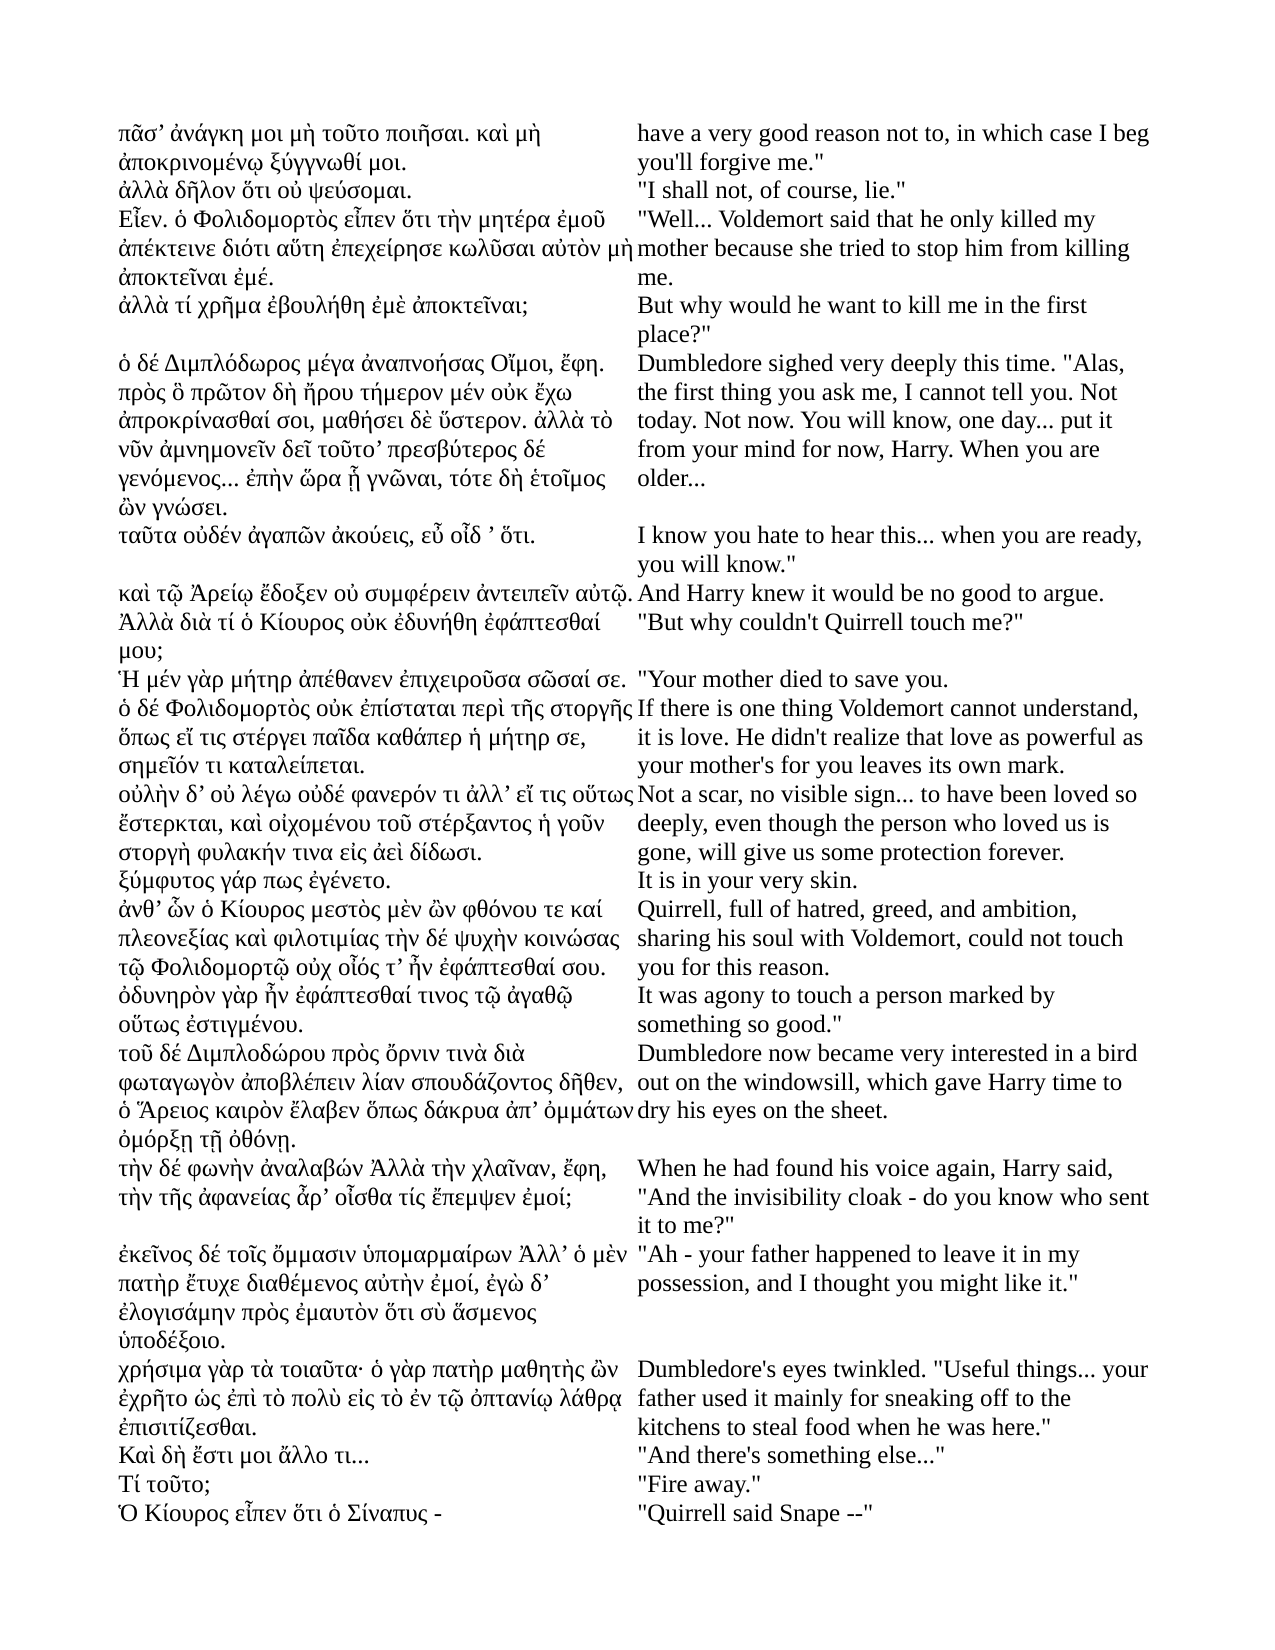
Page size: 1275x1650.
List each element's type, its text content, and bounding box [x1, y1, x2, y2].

table_cell "And there's something else..." [637, 1441, 1157, 1469]
table_cell Dumbledore's eyes twinkled. "Useful things... your father used it mainly for sneaking off to the kitchens to steal food when he was here." [637, 1354, 1157, 1441]
table_cell Dumbledore now became very interested in a bird out on the windowsill, which gave Harry time to dry his eyes on the sheet. [637, 1038, 1157, 1153]
table_cell ὁ δέ Διμπλόδωρος μέγα ἀναπνοήσας Οἴμοι, ἔφη. πρὸς ὃ πρῶτον δὴ ἤρου τήμερον μέν οὐκ ἔχω ἀπροκρίνασθαί σοι, μαθήσει δὲ ὕστερον. ἀλλὰ τὸ νῦν ἀμνημονεῖν δεῖ τοῦτο’ πρεσβύτερος δέ γενόμενος... ἐπὴν ὥρα ᾗ γνῶναι, τότε δὴ ἑτοῖμος ὢν γνώσει. [118, 348, 637, 521]
table_cell Not a scar, no visible sign... to have been loved so deeply, even though the person who loved us is gone, will give us some protection forever. [637, 779, 1157, 866]
table_cell "Fire away." [637, 1469, 1157, 1498]
table_cell ὁ δέ Φολιδομορτὸς οὐκ ἐπίσταται περὶ τῆς στοργῆς ὅπως εἴ τις στέργει παῖδα καθάπερ ἡ μήτηρ σε, σημεῖόν τι καταλείπεται. [118, 693, 637, 779]
table_cell have a very good reason not to, in which case I beg you'll forgive me." [637, 118, 1157, 176]
table_cell ταῦτα οὐδέν ἀγαπῶν ἀκούεις, εὖ οἶδ ’ ὅτι. [118, 521, 637, 578]
table_cell It was agony to touch a person marked by something so good." [637, 981, 1157, 1038]
table_cell Ὁ Κίουρος εἶπεν ὅτι ὁ Σίναπυς - [118, 1498, 637, 1527]
table_cell It is in your very skin. [637, 866, 1157, 894]
table_cell Τί τοῦτο; [118, 1469, 637, 1498]
table_cell ἐκεῖνος δέ τοῖς ὄμμασιν ὑπομαρμαίρων Ἀλλ’ ὁ μὲν πατὴρ ἔτυχε διαθέμενος αὐτὴν ἐμοί, ἐγὼ δ’ ἐλογισάμην πρὸς ἐμαυτὸν ὅτι σὺ ἅσμενος ὑποδέξοιο. [118, 1239, 637, 1354]
table_cell ὀδυνηρὸν γὰρ ἦν ἐφάπτεσθαί τινος τῷ ἀγαθῷ οὕτως ἐστιγμένου. [118, 981, 637, 1038]
table_cell If there is one thing Voldemort cannot understand, it is love. He didn't realize that love as powerful as your mother's for you leaves its own mark. [637, 693, 1157, 779]
table_cell Καὶ δὴ ἔστι μοι ἄλλο τι... [118, 1441, 637, 1469]
table_cell οὐλὴν δ’ οὐ λέγω οὐδέ φανερόν τι ἀλλ’ εἴ τις οὕτως ἔστερκται, καὶ οἰχομένου τοῦ στέρξαντος ἡ γοῦν στοργὴ φυλακήν τινα εἰς ἀεὶ δίδωσι. [118, 779, 637, 866]
table_cell Ἀλλὰ διὰ τί ὁ Κίουρος οὐκ ἐδυνήθη ἐφάπτεσθαί μου; [118, 607, 637, 664]
table_cell χρήσιμα γὰρ τὰ τοιαῦτα· ὁ γὰρ πατὴρ μαθητὴς ὢν ἐχρῆτο ὡς ἐπὶ τὸ πολὺ εἰς τὸ ἐν τῷ ὀπτανίῳ λάθρᾳ ἐπισιτίζεσθαι. [118, 1354, 637, 1441]
table_cell "I shall not, of course, lie." [637, 176, 1157, 204]
table_cell ἀλλὰ δῆλον ὅτι οὐ ψεύσομαι. [118, 176, 637, 204]
table_cell Dumbledore sighed very deeply this time. "Alas, the first thing you ask me, I cannot tell you. Not today. Not now. You will know, one day... put it from your mind for now, Harry. When you are older... [637, 348, 1157, 521]
table_cell ἀνθ’ ὧν ὁ Κίουρος μεστὸς μὲν ὢν φθόνου τε καί πλεονεξίας καὶ φιλοτιμίας τὴν δέ ψυχὴν κοινώσας τῷ Φολιδομορτῷ οὐχ οἶός τ’ ἦν ἐφάπτεσθαί σου. [118, 894, 637, 981]
table_cell Εἶεν. ὁ Φολιδομορτὸς εἶπεν ὅτι τὴν μητέρα ἐμοῦ ἀπέκτεινε διότι αὕτη ἐπεχείρησε κωλῦσαι αὐτὸν μὴ ἀποκτεῖναι ἐμέ. [118, 204, 637, 291]
table_cell "Quirrell said Snape --" [637, 1498, 1157, 1527]
table_cell But why would he want to kill me in the first place?" [637, 291, 1157, 348]
table_cell τοῦ δέ Διμπλοδώρου πρὸς ὄρνιν τινὰ διὰ φωταγωγὸν ἀποβλέπειν λίαν σπουδάζοντος δῆθεν, ὁ Ἅρειος καιρὸν ἔλαβεν ὅπως δάκρυα ἀπ’ ὀμμάτων ὀμόρξῃ τῇ ὀθόνῃ. [118, 1038, 637, 1153]
table_cell "Ah - your father happened to leave it in my possession, and I thought you might like it." [637, 1239, 1157, 1354]
table_cell Ἡ μέν γὰρ μήτηρ ἀπέθανεν ἐπιχειροῦσα σῶσαί σε. [118, 664, 637, 693]
table_cell "But why couldn't Quirrell touch me?" [637, 607, 1157, 664]
table_cell τὴν δέ φωνὴν ἀναλαβών Ἀλλὰ τὴν χλαῖναν, ἔφη, τὴν τῆς ἀφανείας ἆρ’ οἶσθα τίς ἔπεμψεν ἐμοί; [118, 1153, 637, 1239]
table_cell ξύμφυτος γάρ πως ἐγένετο. [118, 866, 637, 894]
table_cell ἀλλὰ τί χρῆμα ἐβουλήθη ἐμὲ ἀποκτεῖναι; [118, 291, 637, 348]
table_cell Quirrell, full of hatred, greed, and ambition, sharing his soul with Voldemort, could not touch you for this reason. [637, 894, 1157, 981]
table_cell πᾶσ’ ἀνάγκη μοι μὴ τοῦτο ποιῆσαι. καὶ μὴ ἀποκρινομένῳ ξύγγνωθί μοι. [118, 118, 637, 176]
table_cell "Your mother died to save you. [637, 664, 1157, 693]
table_cell And Harry knew it would be no good to argue. [637, 578, 1157, 607]
table_cell When he had found his voice again, Harry said, "And the invisibility cloak - do you know who sent it to me?" [637, 1153, 1157, 1239]
table_cell "Well... Voldemort said that he only killed my mother because she tried to stop him from killing me. [637, 204, 1157, 291]
table_cell I know you hate to hear this... when you are ready, you will know." [637, 521, 1157, 578]
table_cell καὶ τῷ Ἀρείῳ ἔδοξεν οὐ συμφέρειν ἀντειπεῖν αὐτῷ. [118, 578, 637, 607]
